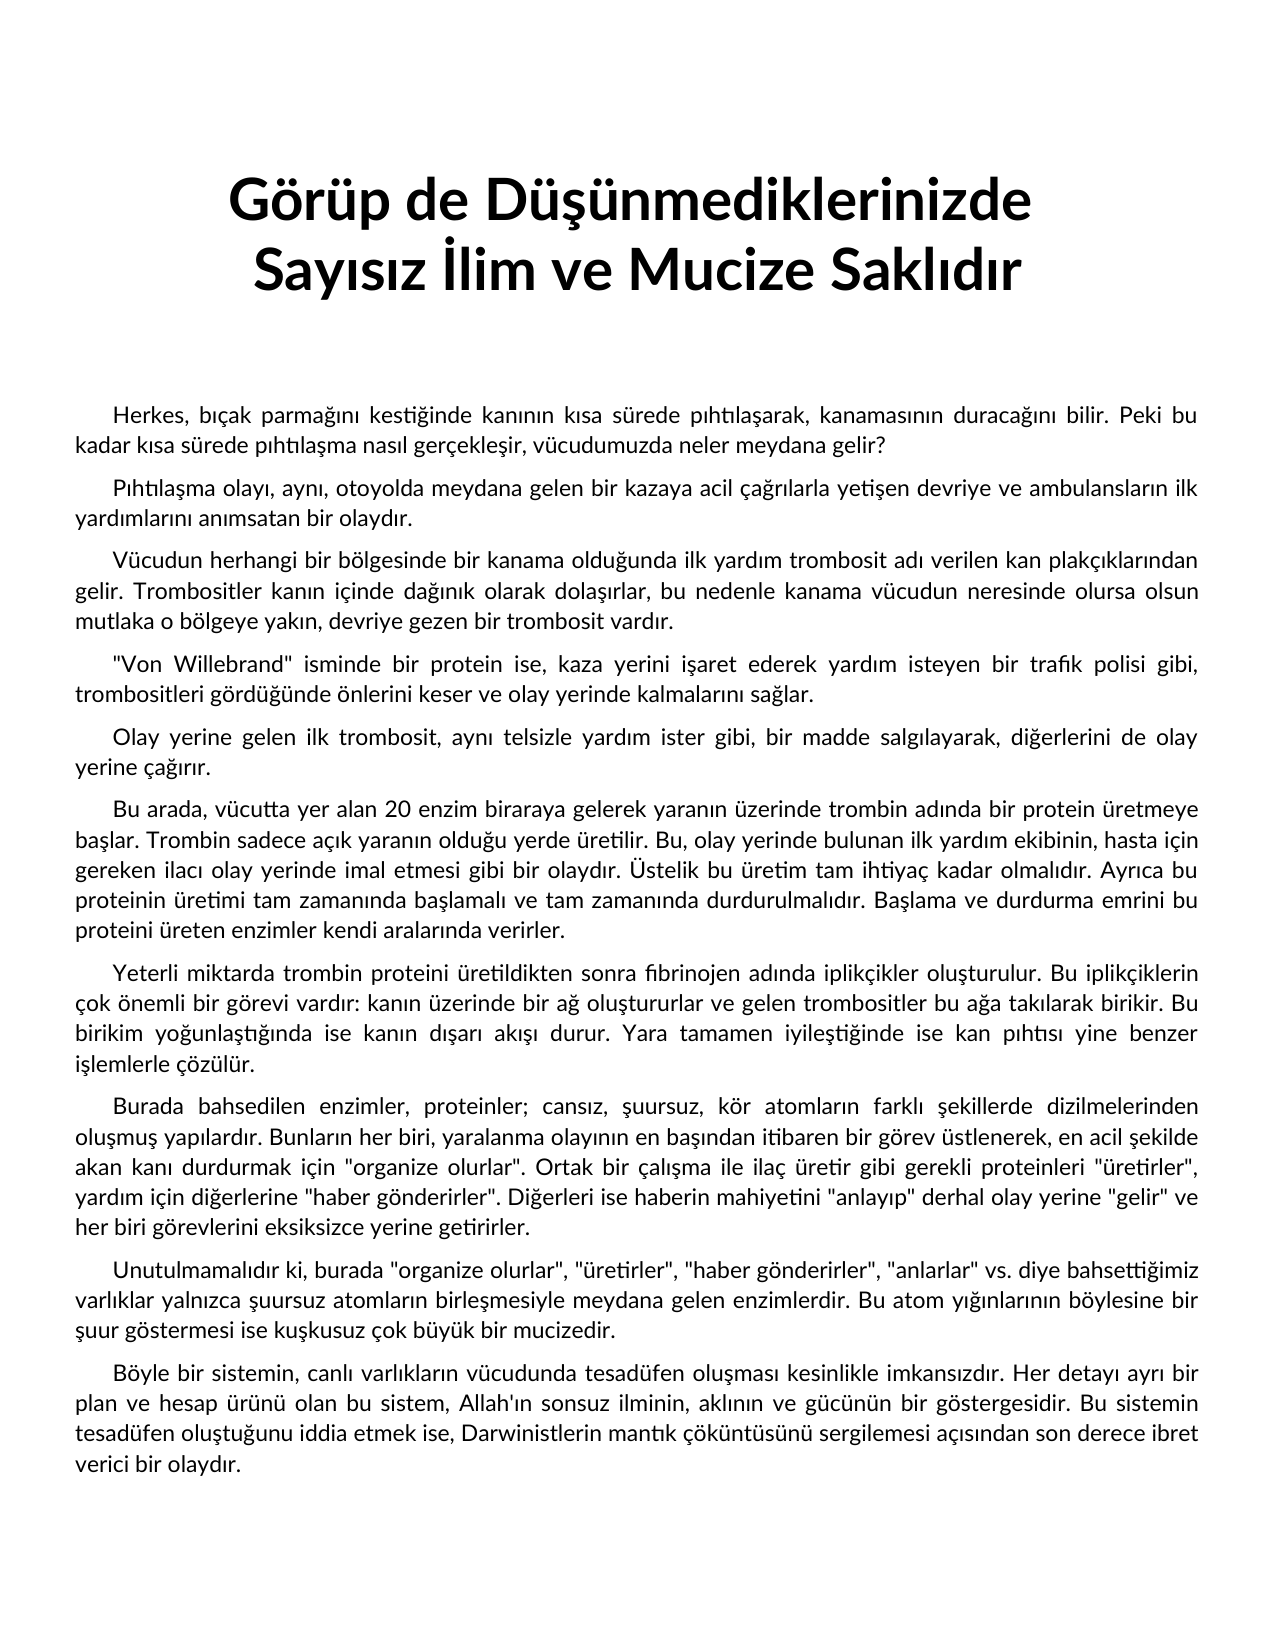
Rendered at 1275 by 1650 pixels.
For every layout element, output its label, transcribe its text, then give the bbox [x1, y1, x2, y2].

subtitle Görüp de Düşünmediklerinizde Sayısız İlim ve Mucize Saklıdır [75, 162, 1200, 302]
text "Von Willebrand" isminde bir protein ise, kaza yerini işaret ederek yardım isteyen bir trafik polisi gibi, trombositleri gördüğünde önlerini keser ve olay yerinde kalmalarını sağlar. [75, 649, 1200, 707]
text Herkes, bıçak parmağını kestiğinde kanının kısa sürede pıhtılaşarak, kanamasının duracağını bilir. Peki bu kadar kısa sürede pıhtılaşma nasıl gerçekleşir, vücudumuzda neler meydana gelir? [75, 400, 1200, 458]
text Bu arada, vücutta yer alan 20 enzim biraraya gelerek yaranın üzerinde trombin adında bir protein üretmeye başlar. Trombin sadece açık yaranın olduğu yerde üretilir. Bu, olay yerinde bulunan ilk yardım ekibinin, hasta için gereken ilacı olay yerinde imal etmesi gibi bir olaydır. Üstelik bu üretim tam ihtiyaç kadar olmalıdır. Ayrıca bu proteinin üretimi tam zamanında başlamalı ve tam zamanında durdurulmalıdır. Başlama ve durdurma emrini bu proteini üreten enzimler kendi aralarında verirler. [75, 795, 1200, 943]
text Böyle bir sistemin, canlı varlıkların vücudunda tesadüfen oluşması kesinlikle imkansızdır. Her detayı ayrı bir plan ve hesap ürünü olan bu sistem, Allah'ın sonsuz ilminin, aklının ve gücünün bir göstergesidir. Bu sistemin tesadüfen oluştuğunu iddia etmek ise, Darwinistlerin mantık çöküntüsünü sergilemesi açısından son derece ibret verici bir olaydır. [75, 1359, 1200, 1477]
text Vücudun herhangi bir bölgesinde bir kanama olduğunda ilk yardım trombosit adı verilen kan plakçıklarından gelir. Trombositler kanın içinde dağınık olarak dolaşırlar, bu nedenle kanama vücudun neresinde olursa olsun mutlaka o bölgeye yakın, devriye gezen bir trombosit vardır. [75, 546, 1200, 634]
text Olay yerine gelen ilk trombosit, aynı telsizle yardım ister gibi, bir madde salgılayarak, diğerlerini de olay yerine çağırır. [75, 722, 1200, 780]
text Yeterli miktarda trombin proteini üretildikten sonra fibrinojen adında iplikçikler oluşturulur. Bu iplikçiklerin çok önemli bir görevi vardır: kanın üzerinde bir ağ oluştururlar ve gelen trombositler bu ağa takılarak birikir. Bu birikim yoğunlaştığında ise kanın dışarı akışı durur. Yara tamamen iyileştiğinde ise kan pıhtısı yine benzer işlemlerle çözülür. [75, 959, 1200, 1077]
text Pıhtılaşma olayı, aynı, otoyolda meydana gelen bir kazaya acil çağrılarla yetişen devriye ve ambulansların ilk yardımlarını anımsatan bir olaydır. [75, 473, 1200, 531]
text Unutulmamalıdır ki, burada "organize olurlar", "üretirler", "haber gönderirler", "anlarlar" vs. diye bahsettiğimiz varlıklar yalnızca şuursuz atomların birleşmesiyle meydana gelen enzimlerdir. Bu atom yığınlarının böylesine bir şuur göstermesi ise kuşkusuz çok büyük bir mucizedir. [75, 1256, 1200, 1343]
text Burada bahsedilen enzimler, proteinler; cansız, şuursuz, kör atomların farklı şekillerde dizilmelerinden oluşmuş yapılardır. Bunların her biri, yaralanma olayının en başından itibaren bir görev üstlenerek, en acil şekilde akan kanı durdurmak için "organize olurlar". Ortak bir çalışma ile ilaç üretir gibi gerekli proteinleri "üretirler", yardım için diğerlerine "haber gönderirler". Diğerleri ise haberin mahiyetini "anlayıp" derhal olay yerine "gelir" ve her biri görevlerini eksiksizce yerine getirirler. [75, 1092, 1200, 1240]
